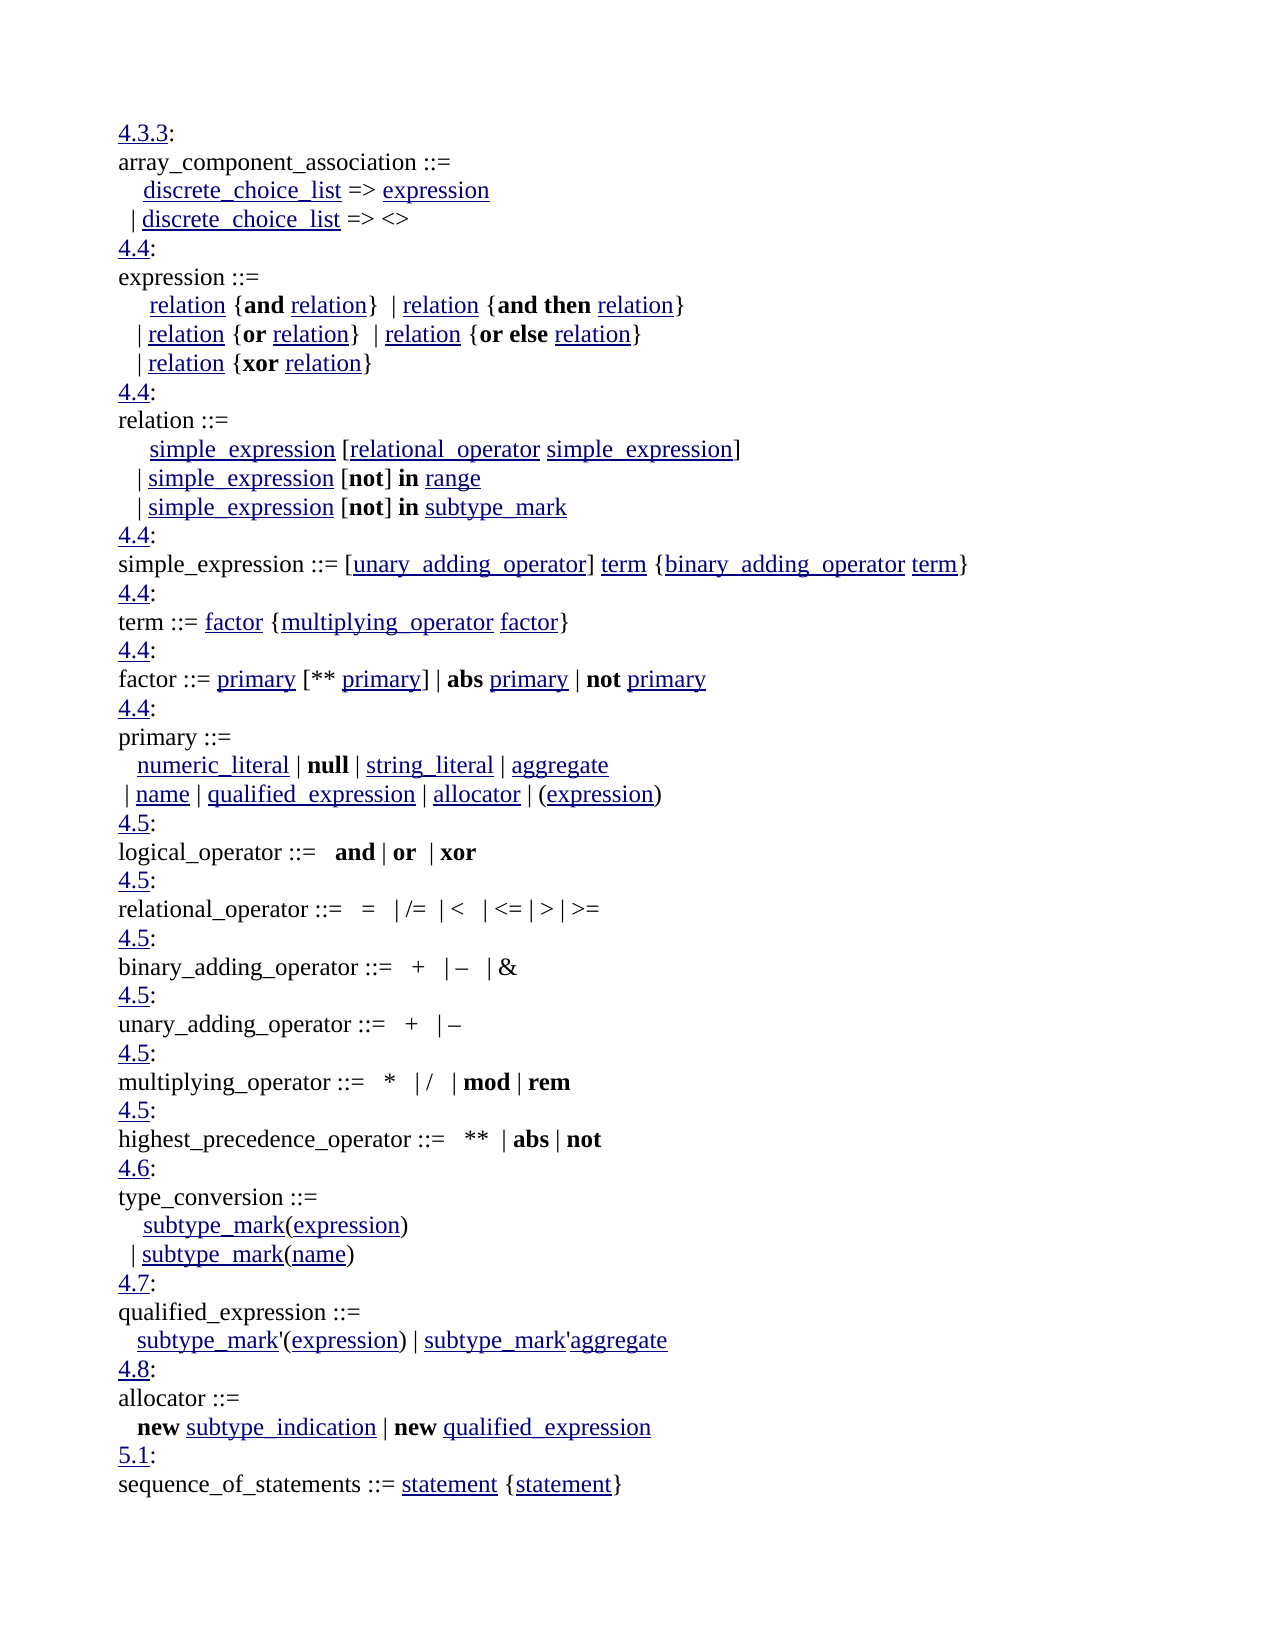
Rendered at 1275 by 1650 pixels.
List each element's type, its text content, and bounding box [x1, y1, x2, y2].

text 4.4: term ::= factor {multiplying_operator factor} [118, 578, 1157, 636]
text 4.4: relation ::= simple_expression [relational_operator simple_expression] | simple_expression [not] in range | simple_expression [not] in subtype_mark [118, 377, 1157, 521]
text 4.4: factor ::= primary [** primary] | abs primary | not primary [118, 636, 1157, 693]
text 4.4: simple_expression ::= [unary_adding_operator] term {binary_adding_operator term} [118, 521, 1157, 578]
text 5.1: sequence_of_statements ::= statement {statement} [118, 1441, 1157, 1498]
text 4.4: primary ::= numeric_literal | null | string_literal | aggregate | name | qualified_expression | allocator | (expression) [118, 693, 1157, 808]
text 4.5: highest_precedence_operator ::= ** | abs | not [118, 1096, 1157, 1153]
text 4.5: relational_operator ::= = | /= | < | <= | > | >= [118, 866, 1157, 923]
text 4.6: type_conversion ::= subtype_mark(expression) | subtype_mark(name) [118, 1153, 1157, 1268]
text 4.5: unary_adding_operator ::= + | – [118, 981, 1157, 1038]
text 4.5: multiplying_operator ::= * | / | mod | rem [118, 1038, 1157, 1096]
text 4.5: logical_operator ::= and | or | xor [118, 808, 1157, 866]
text 4.7: qualified_expression ::= subtype_mark'(expression) | subtype_mark'aggregate [118, 1268, 1157, 1354]
text 4.8: allocator ::= new subtype_indication | new qualified_expression [118, 1354, 1157, 1441]
text 4.4: expression ::= relation {and relation} | relation {and then relation} | relation {or relation} | relation {or else relation} | relation {xor relation} [118, 233, 1157, 377]
text 4.5: binary_adding_operator ::= + | – | & [118, 923, 1157, 981]
text 4.3.3: array_component_association ::= discrete_choice_list => expression | discrete_choice_list => <> [118, 118, 1157, 233]
